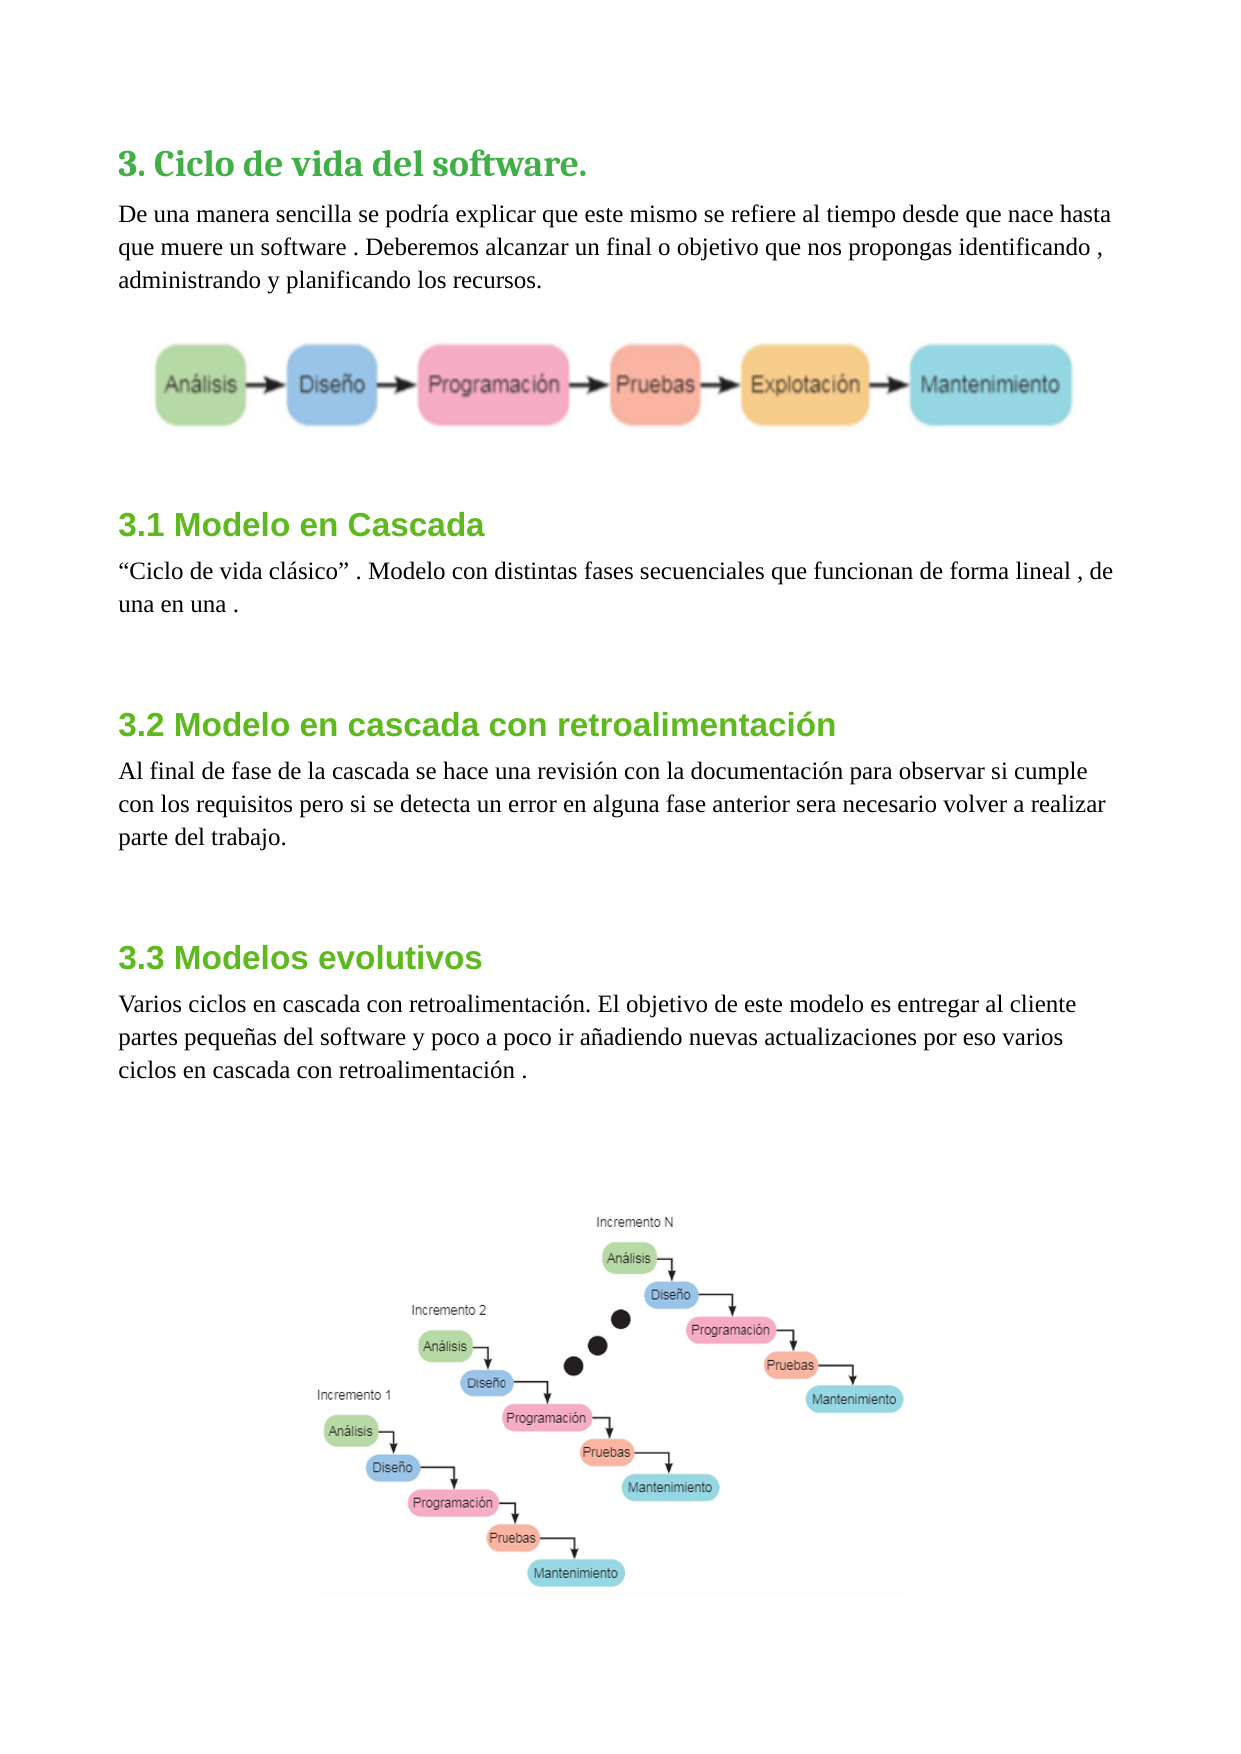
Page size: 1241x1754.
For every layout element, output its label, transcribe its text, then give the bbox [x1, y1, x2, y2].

subtitle 3.1 Modelo en Cascada [118, 505, 1122, 544]
text Al final de fase de la cascada se hace una revisión con la documentación para observar si cumple con los requisitos pero si se detecta un error en alguna fase anterior sera necesario volver a realizar parte del trabajo. [118, 756, 1122, 851]
subtitle 3. Ciclo de vida del software. [118, 143, 1122, 186]
subtitle 3.2 Modelo en cascada con retroalimentación [118, 705, 1122, 744]
picture [118, 312, 1122, 466]
subtitle 3.3 Modelos evolutivos [118, 938, 1122, 977]
picture [265, 1150, 983, 1610]
text De una manera sencilla se podría explicar que este mismo se refiere al tiempo desde que nace hasta que muere un software . Deberemos alcanzar un final o objetivo que nos propongas identificando , administrando y planificando los recursos. [118, 199, 1122, 293]
text “Ciclo de vida clásico” . Modelo con distintas fases secuenciales que funcionan de forma lineal , de una en una . [118, 556, 1122, 618]
text Varios ciclos en cascada con retroalimentación. El objetivo de este modelo es entregar al cliente partes pequeñas del software y poco a poco ir añadiendo nuevas actualizaciones por eso varios ciclos en cascada con retroalimentación . [118, 989, 1122, 1084]
